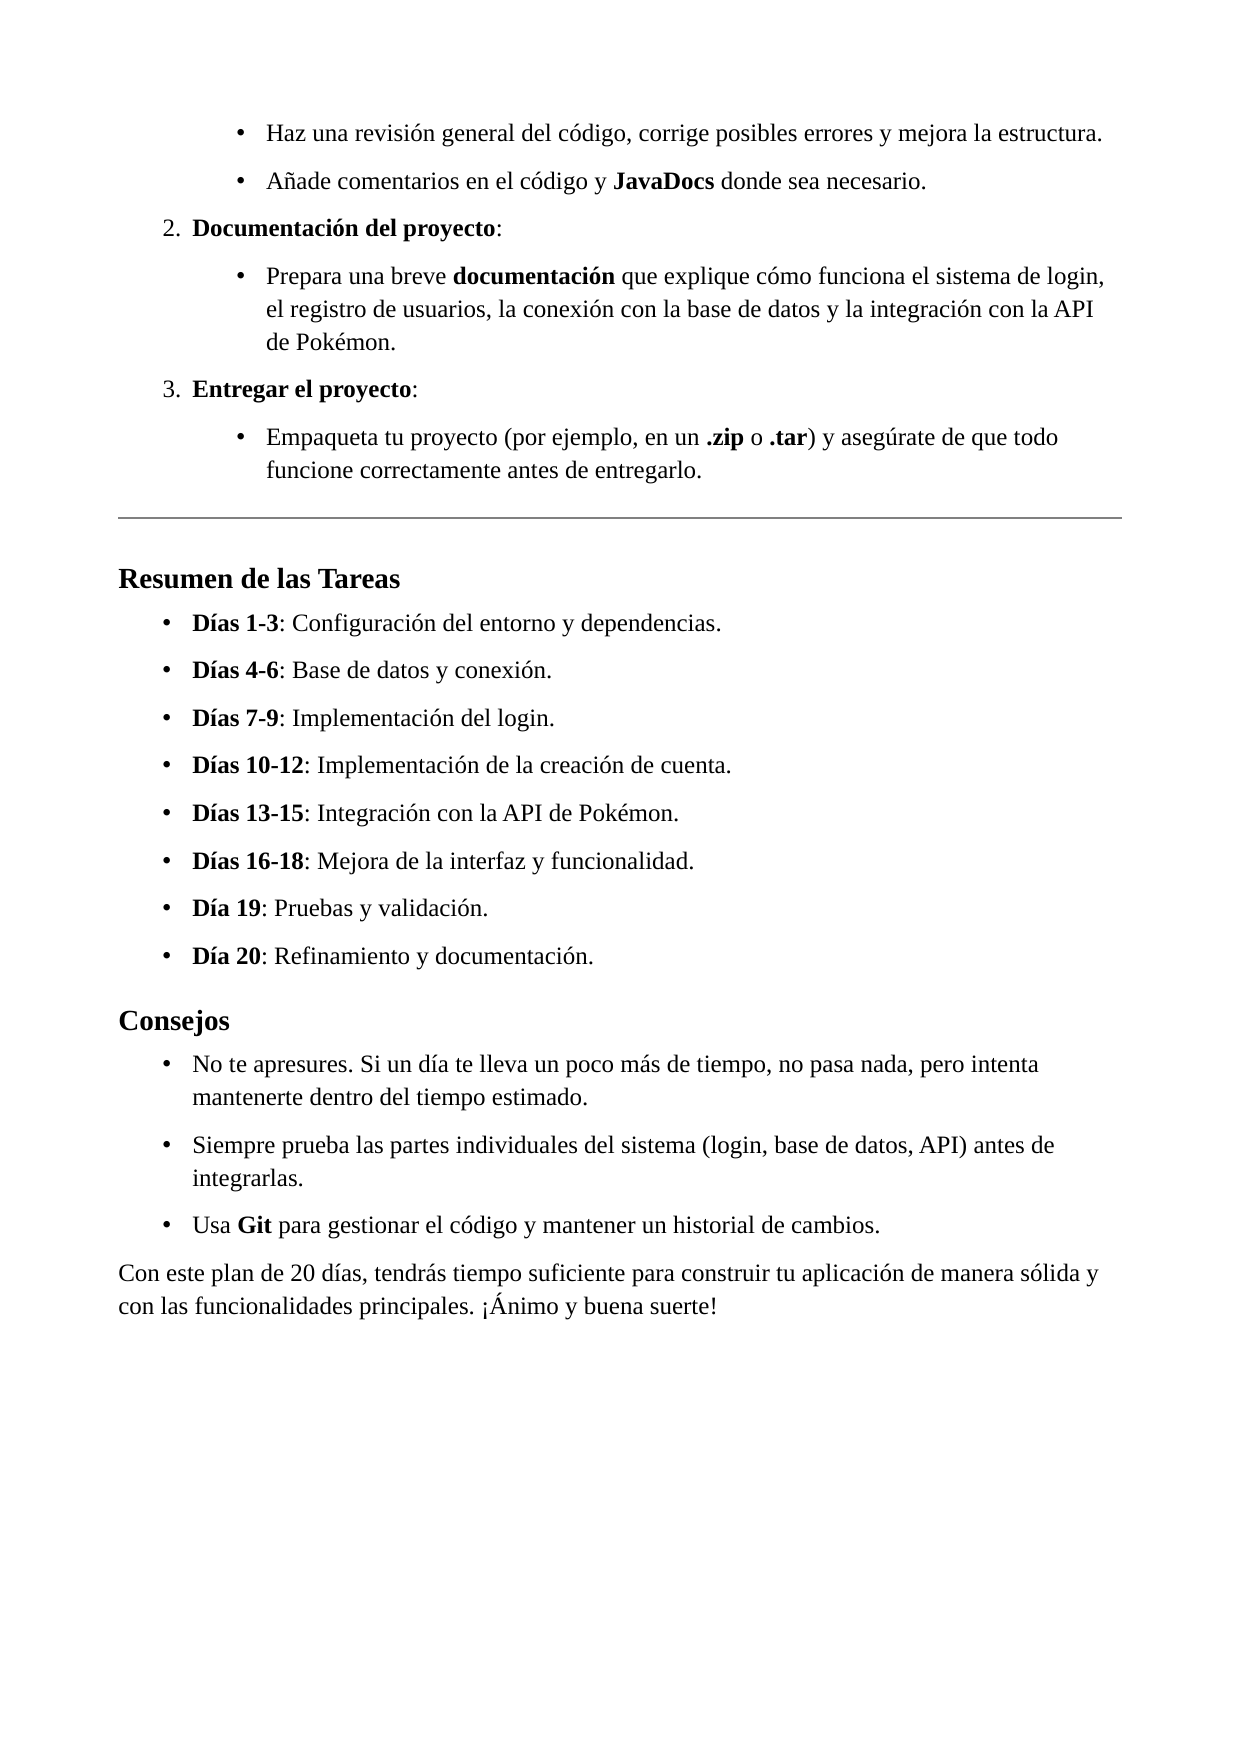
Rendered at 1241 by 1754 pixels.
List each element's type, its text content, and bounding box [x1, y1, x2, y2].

text Con este plan de 20 días, tendrás tiempo suficiente para construir tu aplicación de manera sólida y con las funcionalidades principales. ¡Ánimo y buena suerte! [118, 1258, 1122, 1320]
list Usa Git para gestionar el código y mantener un historial de cambios. [162, 1210, 1122, 1239]
list Añade comentarios en el código y JavaDocs donde sea necesario. [236, 166, 1122, 194]
list Días 10-12: Implementación de la creación de cuenta. [162, 751, 1122, 779]
list Entregar el proyecto: [162, 374, 1122, 403]
subtitle Resumen de las Tareas [118, 562, 1122, 595]
list Documentación del proyecto: [162, 213, 1122, 242]
list Haz una revisión general del código, corrige posibles errores y mejora la estructura. [236, 118, 1122, 147]
list Empaqueta tu proyecto (por ejemplo, en un .zip o .tar) y asegúrate de que todo funcione correctamente antes de entregarlo. [236, 422, 1122, 484]
list No te apresures. Si un día te lleva un poco más de tiempo, no pasa nada, pero intenta mantenerte dentro del tiempo estimado. [162, 1049, 1122, 1111]
subtitle Consejos [118, 1003, 1122, 1037]
list Día 20: Refinamiento y documentación. [162, 941, 1122, 970]
list Días 16-18: Mejora de la interfaz y funcionalidad. [162, 846, 1122, 874]
list Días 7-9: Implementación del login. [162, 703, 1122, 732]
list Días 4-6: Base de datos y conexión. [162, 655, 1122, 684]
list Días 1-3: Configuración del entorno y dependencias. [162, 608, 1122, 636]
list Día 19: Pruebas y validación. [162, 893, 1122, 922]
list Prepara una breve documentación que explique cómo funciona el sistema de login, el registro de usuarios, la conexión con la base de datos y la integración con la API de Pokémon. [236, 261, 1122, 356]
list Siempre prueba las partes individuales del sistema (login, base de datos, API) antes de integrarlas. [162, 1130, 1122, 1192]
list Días 13-15: Integración con la API de Pokémon. [162, 798, 1122, 827]
